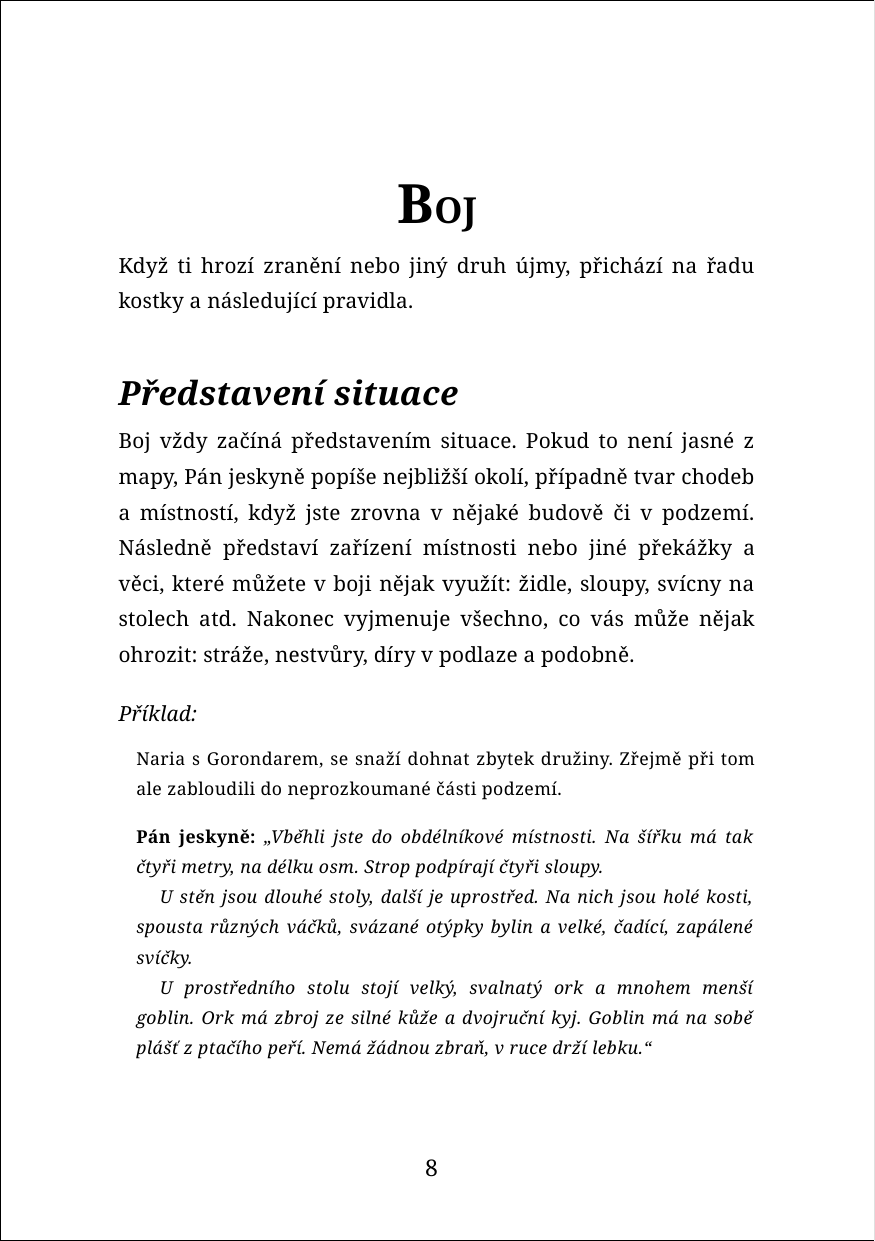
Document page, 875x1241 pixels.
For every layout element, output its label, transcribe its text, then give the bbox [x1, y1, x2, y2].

subtitle Boj [118, 166, 756, 239]
text Když ti hrozí zranění nebo jiný druh újmy, přichází na řadu kostky a následující pravidla. [118, 251, 756, 315]
text Naria s Gorondarem, se snaží dohnat zbytek družiny. Zřejmě při tom ale zabloudili do neprozkoumané části podzemí. [136, 746, 756, 801]
text Pán jeskyně: „Vběhli jste do obdélníkové místnosti. Na šířku má tak čtyři metry, na délku osm. Strop podpírají čtyři sloupy. U stěn jsou dlouhé stoly, další je uprostřed. Na nich jsou holé kosti, spousta různých váčků, svázané otýpky bylin a velké, čadící, zapálené svíčky. U prostředního stolu stojí velký, svalnatý ork a mnohem menší goblin. Ork má zbroj ze silné kůže a dvojruční kyj. Goblin má na sobě plášť z ptačího peří. Nemá žádnou zbraň, v ruce drží lebku.“ [136, 824, 756, 1060]
subtitle Představení situace [118, 369, 756, 415]
text Boj vždy začíná představením situace. Pokud to není jasné z mapy, Pán jeskyně popíše nejbližší okolí, případně tvar chodeb a místností, když jste zrovna v nějaké budově či v podzemí. Následně představí zařízení místnosti nebo jiné překážky a věci, které můžete v boji nějak využít: židle, sloupy, svícny na stolech atd. Nakonec vyjmenuje všechno, co vás může nějak ohrozit: stráže, nestvůry, díry v podlaze a podobně. [118, 427, 756, 668]
text Příklad: [118, 699, 756, 727]
